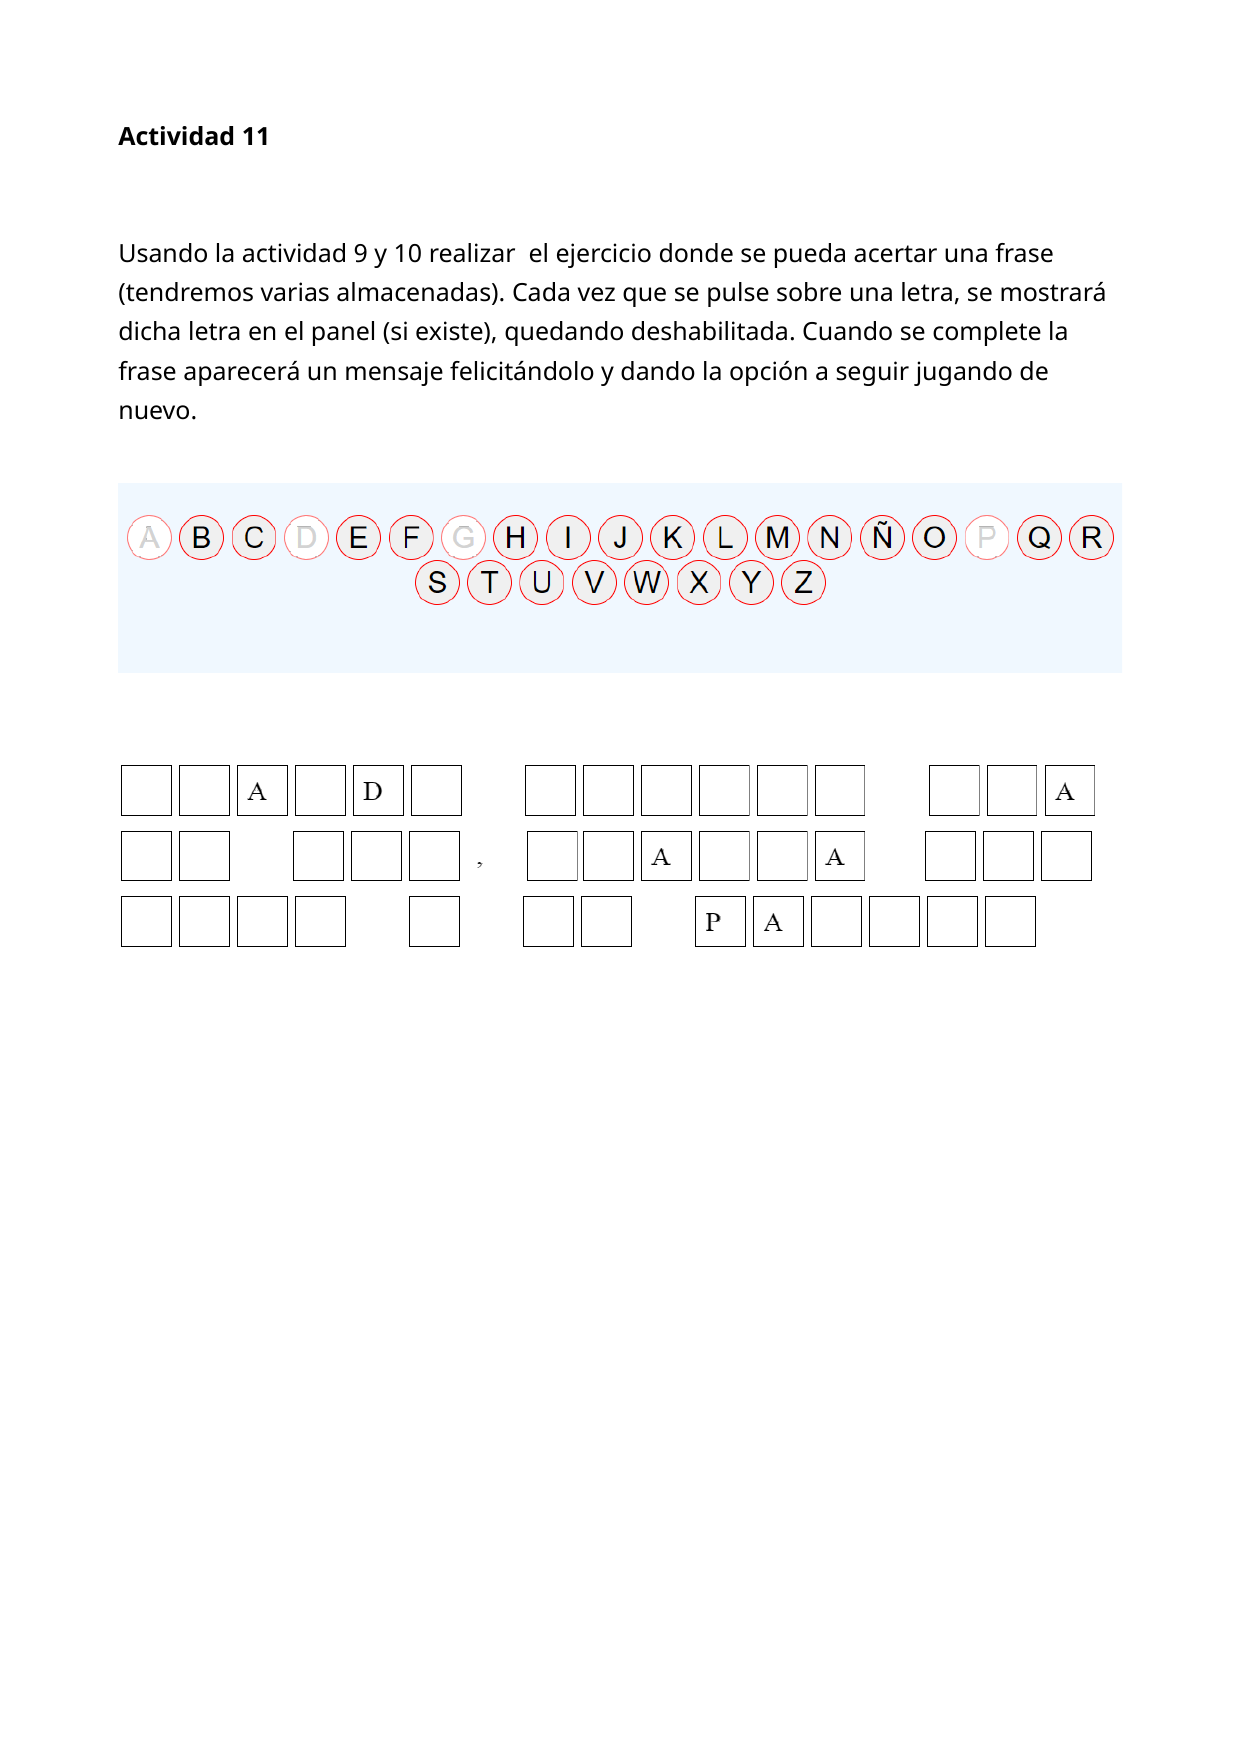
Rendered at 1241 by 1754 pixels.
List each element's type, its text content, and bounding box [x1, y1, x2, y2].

picture [118, 483, 1123, 951]
text Usando la actividad 9 y 10 realizar el ejercicio donde se pueda acertar una frase (tendremos varias almacenadas). Cada vez que se pulse sobre una letra, se mostrará dicha letra en el panel (si existe), quedando deshabilitada. Cuando se complete la frase aparecerá un mensaje felicitándolo y dando la opción a seguir jugando de nuevo. [118, 236, 1122, 426]
text Actividad 11 [118, 118, 1122, 152]
